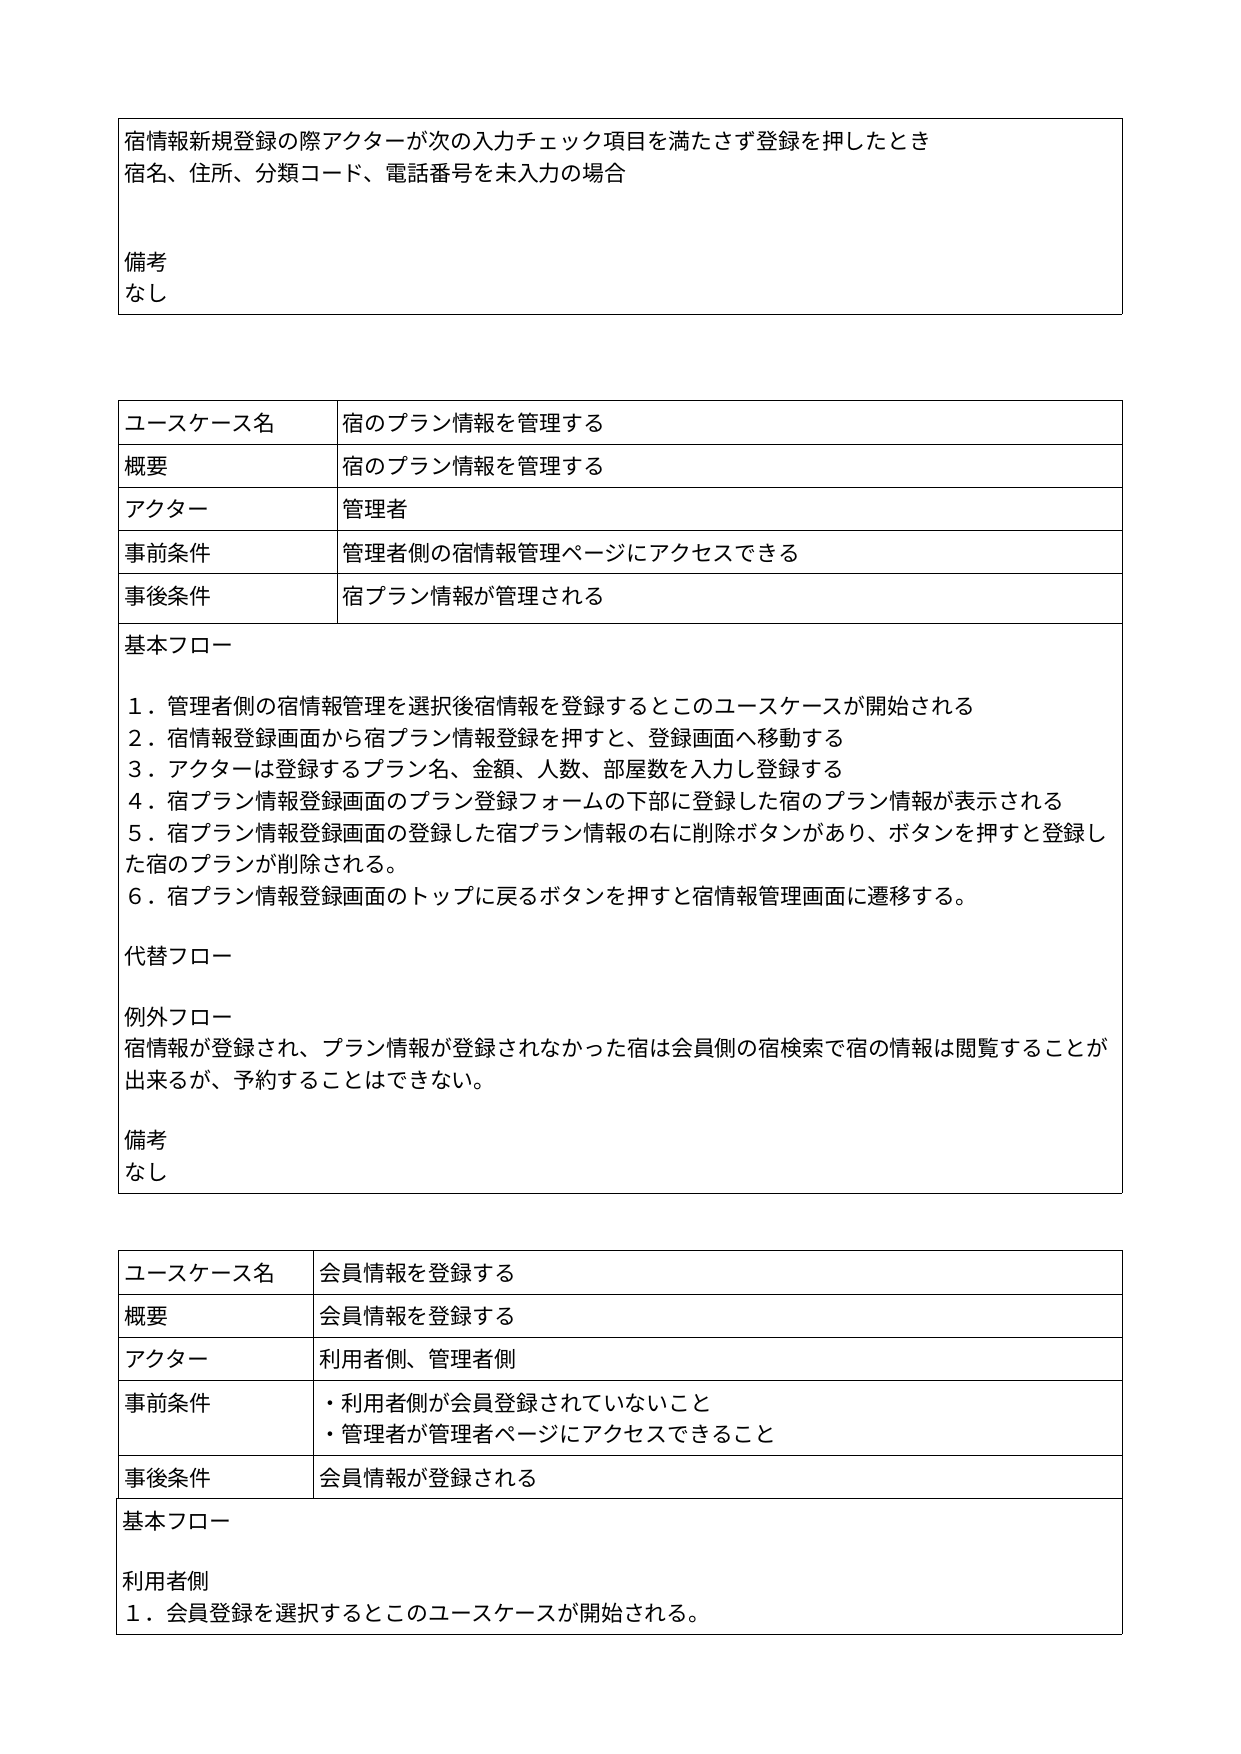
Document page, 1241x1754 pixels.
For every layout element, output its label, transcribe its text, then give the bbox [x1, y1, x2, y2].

table_header 宿情報新規登録の際アクターが次の入力チェック項目を満たさず登録を押したとき 宿名、住所、分類コード、電話番号を未入力の場合 備考 なし [119, 119, 1122, 314]
table_cell 会員情報が登録される [314, 1456, 1122, 1498]
table_header ユースケース名 [119, 401, 337, 443]
table_cell 事後条件 [119, 1456, 313, 1498]
table_header 宿のプラン情報を管理する [338, 401, 1122, 443]
table_cell 会員情報を登録する [314, 1295, 1122, 1337]
table_cell 宿プラン情報が管理される [338, 574, 1122, 623]
table_header 会員情報を登録する [314, 1251, 1122, 1293]
table_cell 管理者 [338, 488, 1122, 530]
table_header ユースケース名 [119, 1251, 313, 1293]
table_header 基本フロー １．管理者側の宿情報管理を選択後宿情報を登録するとこのユースケースが開始される ２．宿情報登録画面から宿プラン情報登録を押すと、登録画面へ移動する ３．アクターは登録するプラン名、金額、人数、部屋数を入力し登録する ４．宿プラン情報登録画面のプラン登録フォームの下部に登録した宿のプラン情報が表示される ５．宿プラン情報登録画面の登録した宿プラン情報の右に削除ボタンがあり、ボタンを押すと登録した宿のプランが削除される。 ６．宿プラン情報登録画面のトップに戻るボタンを押すと宿情報管理画面に遷移する。 代替フロー 例外フロー 宿情報が登録され、プラン情報が登録されなかった宿は会員側の宿検索で宿の情報は閲覧することが出来るが、予約することはできない。 備考 なし [119, 624, 1122, 1193]
table_cell 利用者側、管理者側 [314, 1338, 1122, 1380]
table_cell 管理者側の宿情報管理ページにアクセスできる [338, 531, 1122, 573]
table_header 基本フロー 利用者側 １．会員登録を選択するとこのユースケースが開始される。 [117, 1499, 1122, 1633]
table_cell アクター [119, 1338, 313, 1380]
table_cell 事後条件 [119, 574, 337, 623]
table_cell ・利用者側が会員登録されていないこと ・管理者が管理者ページにアクセスできること [314, 1381, 1122, 1455]
table_cell 宿のプラン情報を管理する [338, 445, 1122, 487]
table_cell アクター [119, 488, 337, 530]
table_cell 事前条件 [119, 1381, 313, 1455]
table_cell 事前条件 [119, 531, 337, 573]
table_cell 概要 [119, 1295, 313, 1337]
table_cell 概要 [119, 445, 337, 487]
